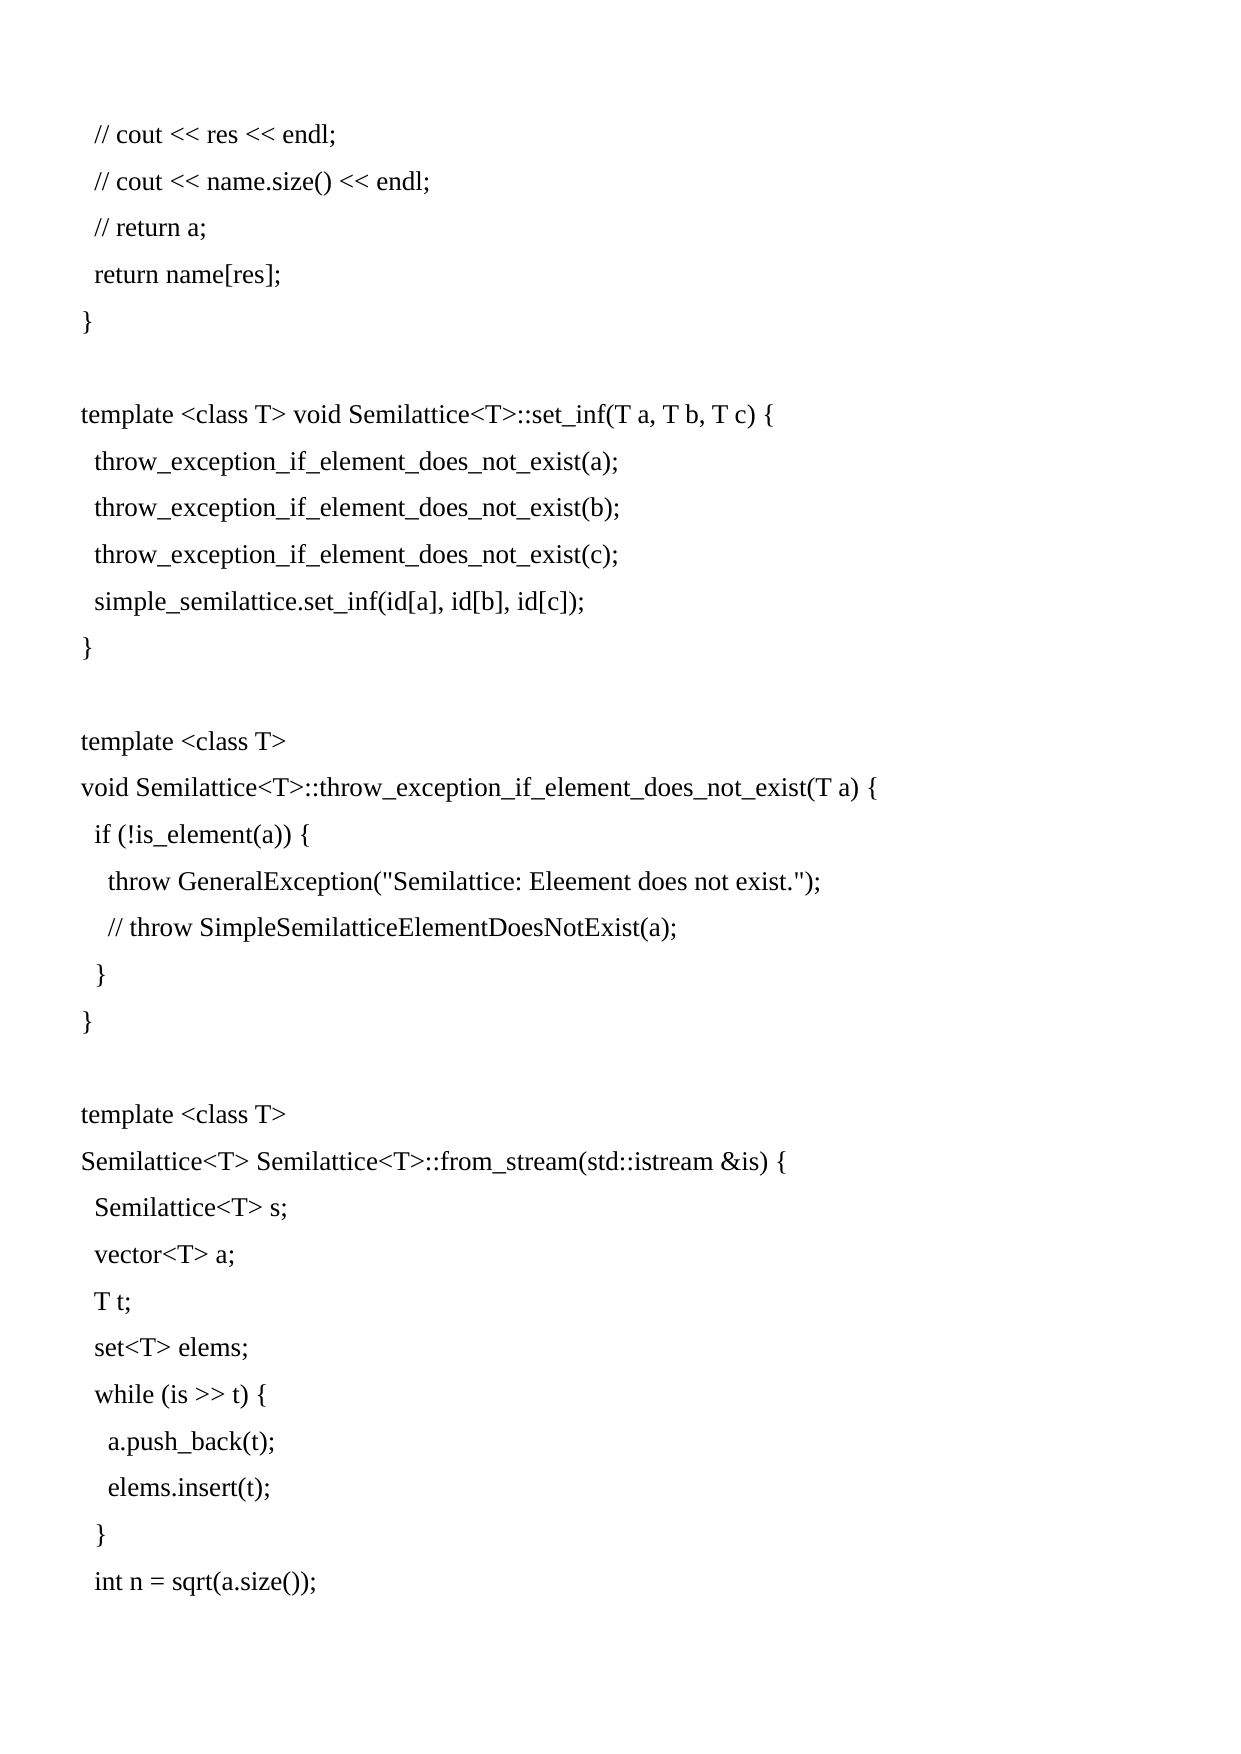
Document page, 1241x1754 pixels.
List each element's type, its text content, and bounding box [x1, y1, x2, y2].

list void Semilattice<T>::throw_exception_if_element_does_not_exist(T a) { [81, 771, 1122, 803]
list a.push_back(t); [81, 1425, 1122, 1456]
list // throw SimpleSemilatticeElementDoesNotExist(a); [81, 911, 1122, 943]
list if (!is_element(a)) { [81, 818, 1122, 849]
list vector<T> a; [81, 1238, 1122, 1269]
list throw GeneralException("Semilattice: Eleement does not exist."); [81, 865, 1122, 896]
list template <class T> void Semilattice<T>::set_inf(T a, T b, T c) { [81, 398, 1122, 429]
list template <class T> [81, 725, 1122, 756]
list int n = sqrt(a.size()); [81, 1565, 1122, 1596]
list Semilattice<T> s; [81, 1191, 1122, 1223]
list T t; [81, 1285, 1122, 1316]
list } [81, 1005, 1122, 1036]
list // cout << res << endl; [81, 118, 1122, 149]
list } [81, 631, 1122, 663]
list return name[res]; [81, 258, 1122, 289]
list while (is >> t) { [81, 1378, 1122, 1409]
list Semilattice<T> Semilattice<T>::from_stream(std::istream &is) { [81, 1145, 1122, 1176]
list } [81, 958, 1122, 989]
list throw_exception_if_element_does_not_exist(c); [81, 538, 1122, 569]
list // cout << name.size() << endl; [81, 165, 1122, 196]
list template <class T> [81, 1098, 1122, 1129]
list throw_exception_if_element_does_not_exist(b); [81, 491, 1122, 523]
list simple_semilattice.set_inf(id[a], id[b], id[c]); [81, 585, 1122, 616]
list set<T> elems; [81, 1331, 1122, 1363]
list } [81, 1518, 1122, 1549]
list elems.insert(t); [81, 1471, 1122, 1503]
list // return a; [81, 211, 1122, 243]
list } [81, 305, 1122, 336]
list throw_exception_if_element_does_not_exist(a); [81, 445, 1122, 476]
